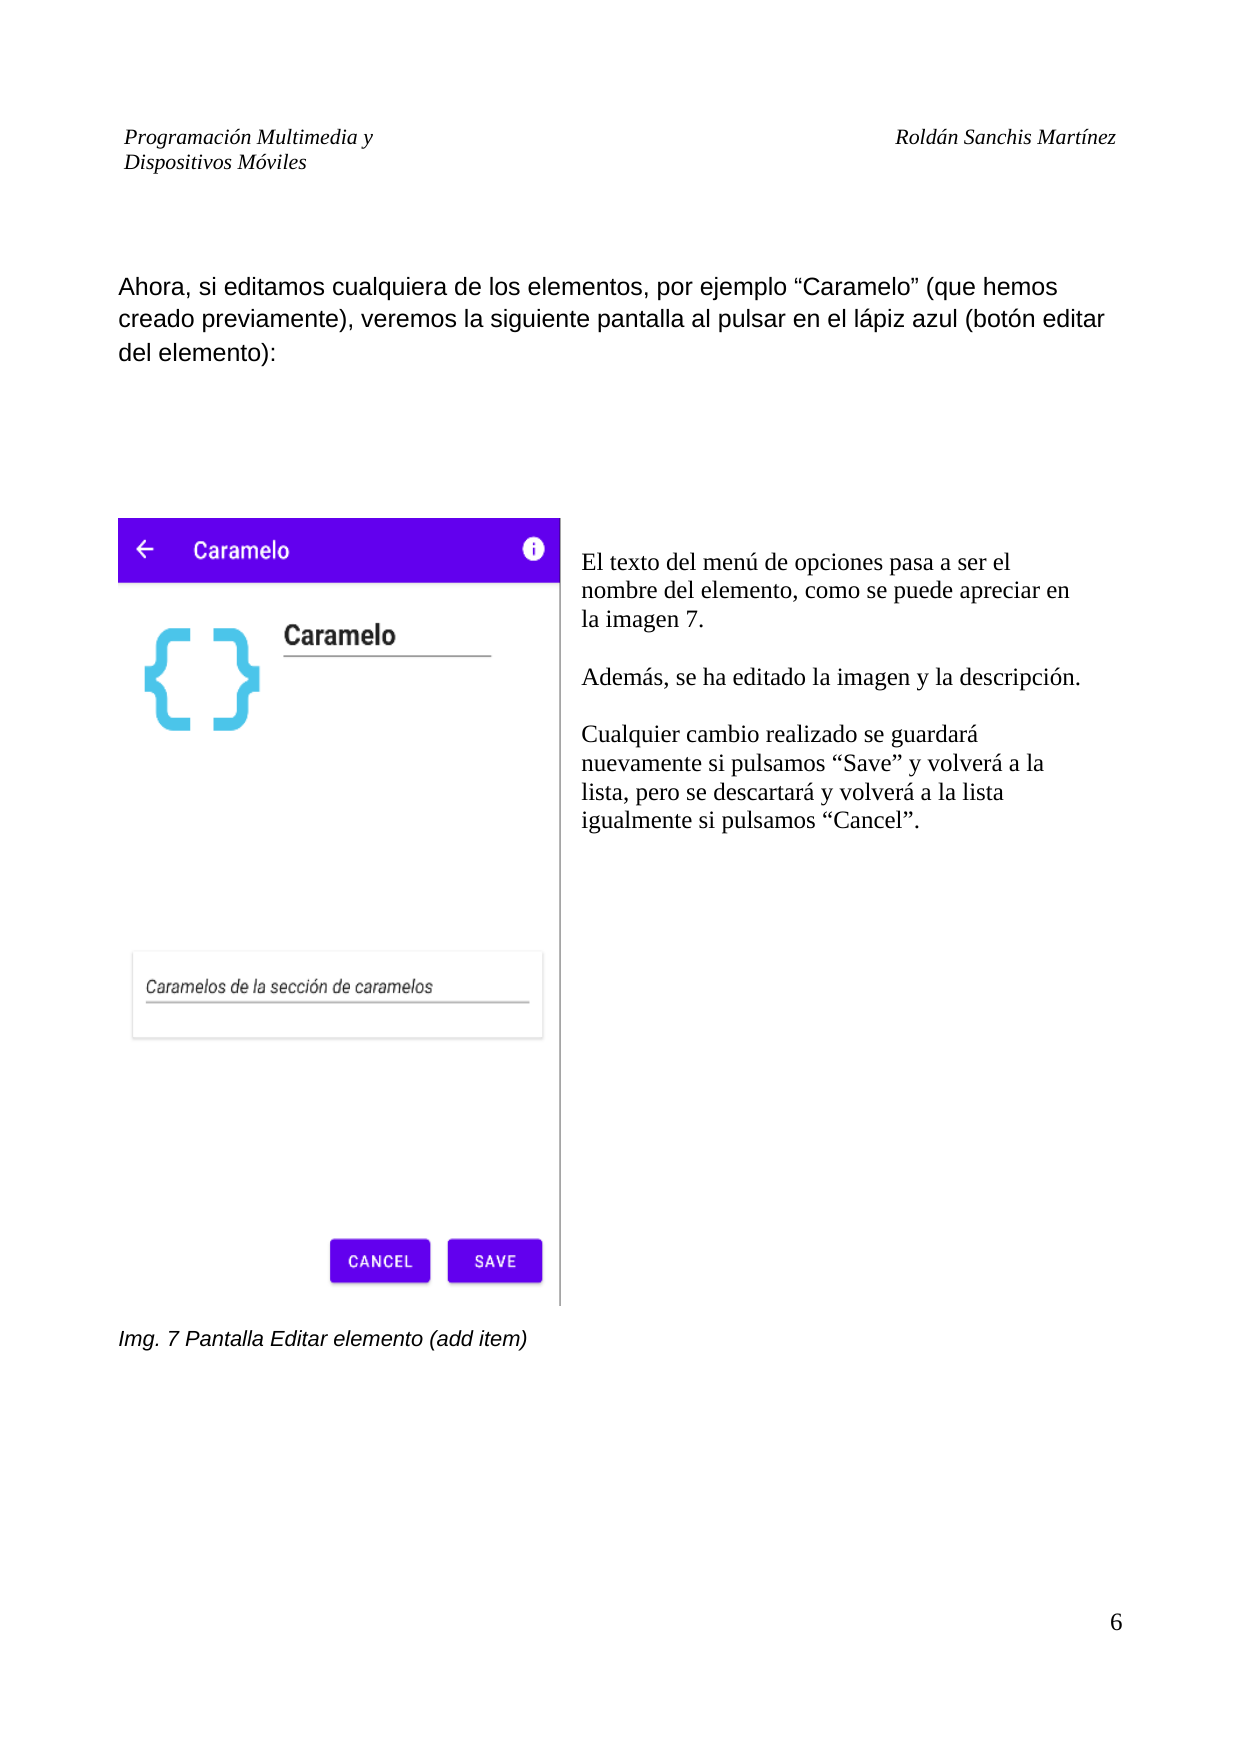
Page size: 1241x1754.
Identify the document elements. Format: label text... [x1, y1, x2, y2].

picture [118, 518, 561, 1306]
text Img. 6 Pantalla Añadir elemento (add item) Ahora, si editamos cualquiera de los elementos, por ejemplo “Caramelo” (que hemos creado previamente), veremos la siguiente pantalla al pulsar en el lápiz azul (botón editar del elemento): Img. 7 Pantalla Editar elemento (add item) Eliminar un elemento [118, 238, 1122, 1554]
